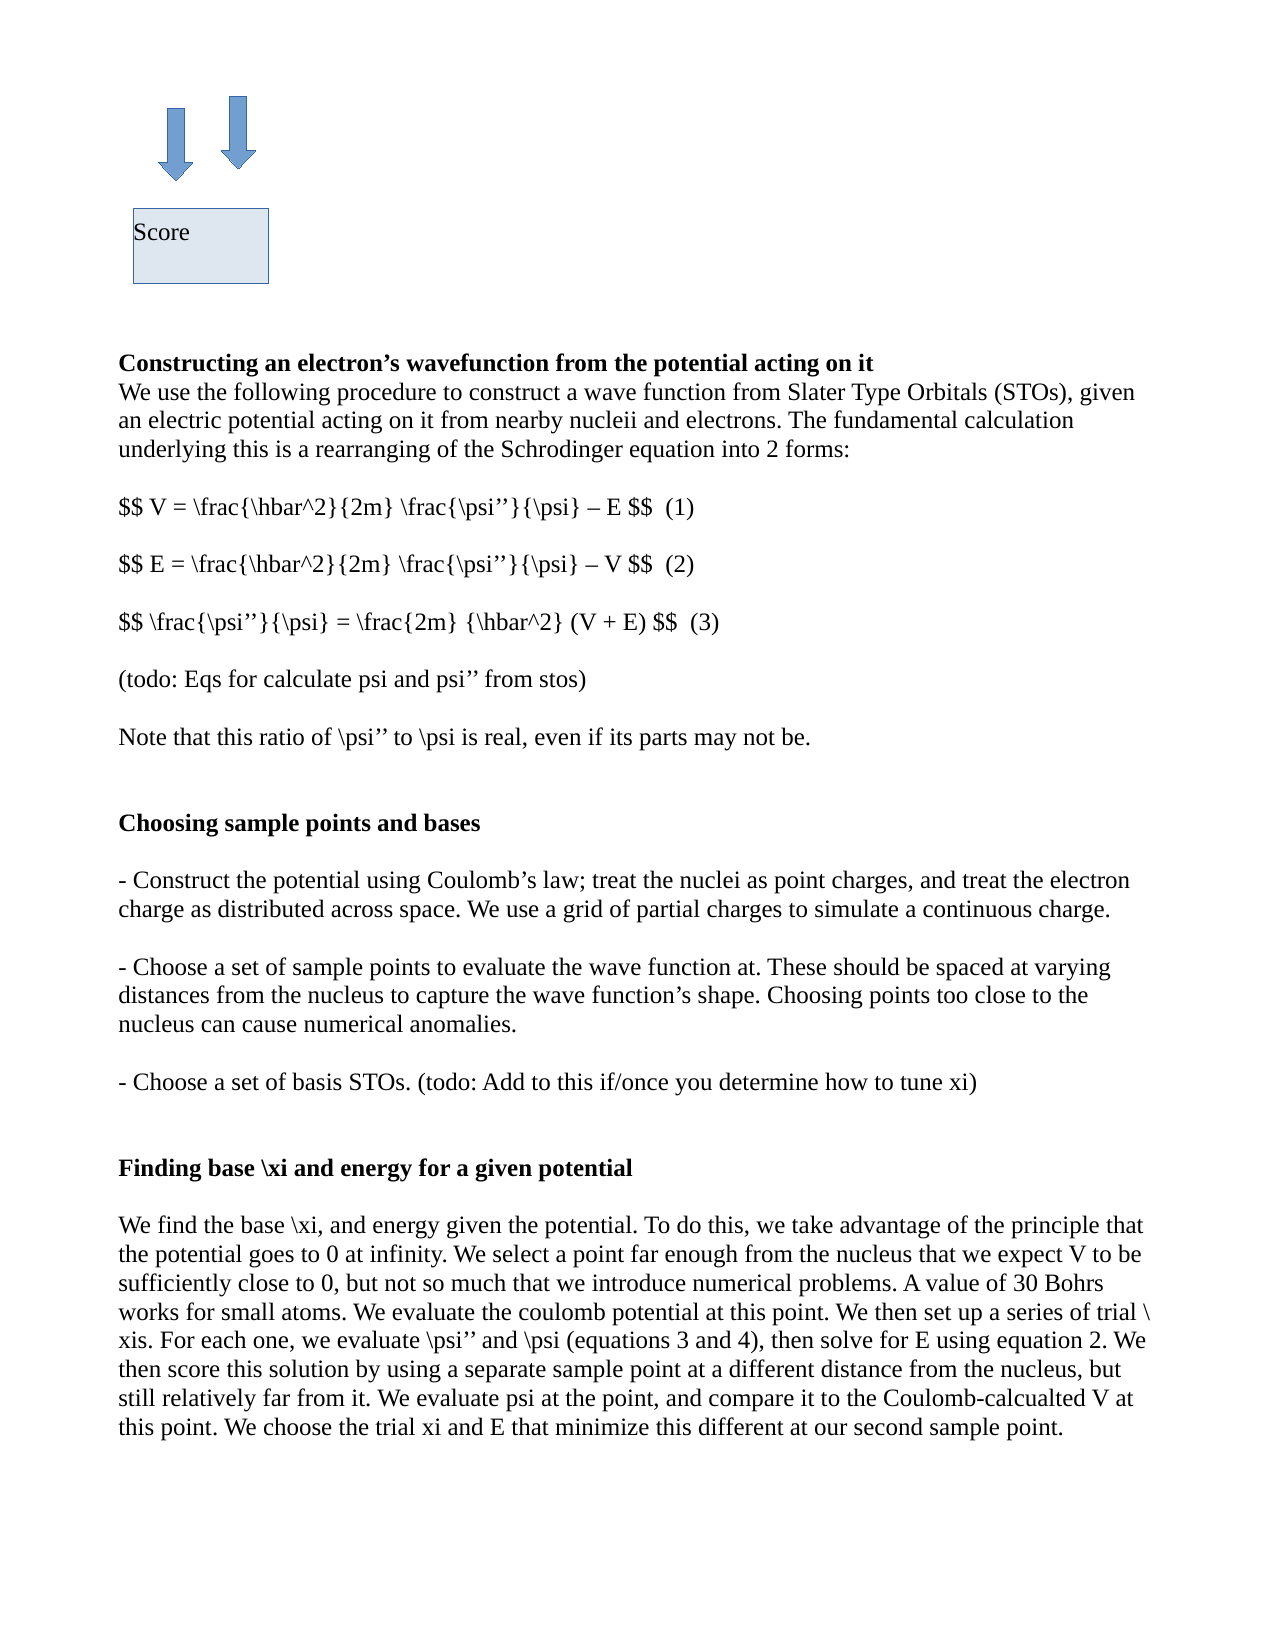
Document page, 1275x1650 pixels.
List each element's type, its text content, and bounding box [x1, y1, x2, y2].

text $$ V = \frac{\hbar^2}{2m} \frac{\psi’’}{\psi} – E $$ (1) [118, 492, 1157, 521]
text $$ E = \frac{\hbar^2}{2m} \frac{\psi’’}{\psi} – V $$ (2) [118, 549, 1157, 578]
text Finding base \xi and energy for a given potential [118, 1153, 1157, 1182]
text We find the base \xi, and energy given the potential. To do this, we take advantage of the principle that the potential goes to 0 at infinity. We select a point far enough from the nucleus that we expect V to be sufficiently close to 0, but not so much that we introduce numerical problems. A value of 30 Bohrs works for small atoms. We evaluate the coulomb potential at this point. We then set up a series of trial \xis. For each one, we evaluate \psi’’ and \psi (equations 3 and 4), then solve for E using equation 2. We then score this solution by using a separate sample point at a different distance from the nucleus, but still relatively far from it. We evaluate psi at the point, and compare it to the Coulomb-calcualted V at this point. We choose the trial xi and E that minimize this different at our second sample point. [118, 1211, 1157, 1441]
text (todo: Eqs for calculate psi and psi’’ from stos) [118, 664, 1157, 693]
text - Choose a set of basis STOs. (todo: Add to this if/once you determine how to tune xi) [118, 1067, 1157, 1096]
text $$ \frac{\psi’’}{\psi} = \frac{2m} {\hbar^2} (V + E) $$ (3) [118, 607, 1157, 636]
text Choosing sample points and bases [118, 808, 1157, 837]
text Constructing an electron’s wavefunction from the potential acting on it [118, 348, 1157, 377]
text Note that this ratio of \psi’’ to \psi is real, even if its parts may not be. [118, 722, 1157, 751]
text - Choose a set of sample points to evaluate the wave function at. These should be spaced at varying distances from the nucleus to capture the wave function’s shape. Choosing points too close to the nucleus can cause numerical anomalies. [118, 952, 1157, 1038]
text - Construct the potential using Coulomb’s law; treat the nuclei as point charges, and treat the electron charge as distributed across space. We use a grid of partial charges to simulate a continuous charge. [118, 866, 1157, 923]
text We use the following procedure to construct a wave function from Slater Type Orbitals (STOs), given an electric potential acting on it from nearby nucleii and electrons. The fundamental calculation underlying this is a rearranging of the Schrodinger equation into 2 forms: [118, 377, 1157, 463]
